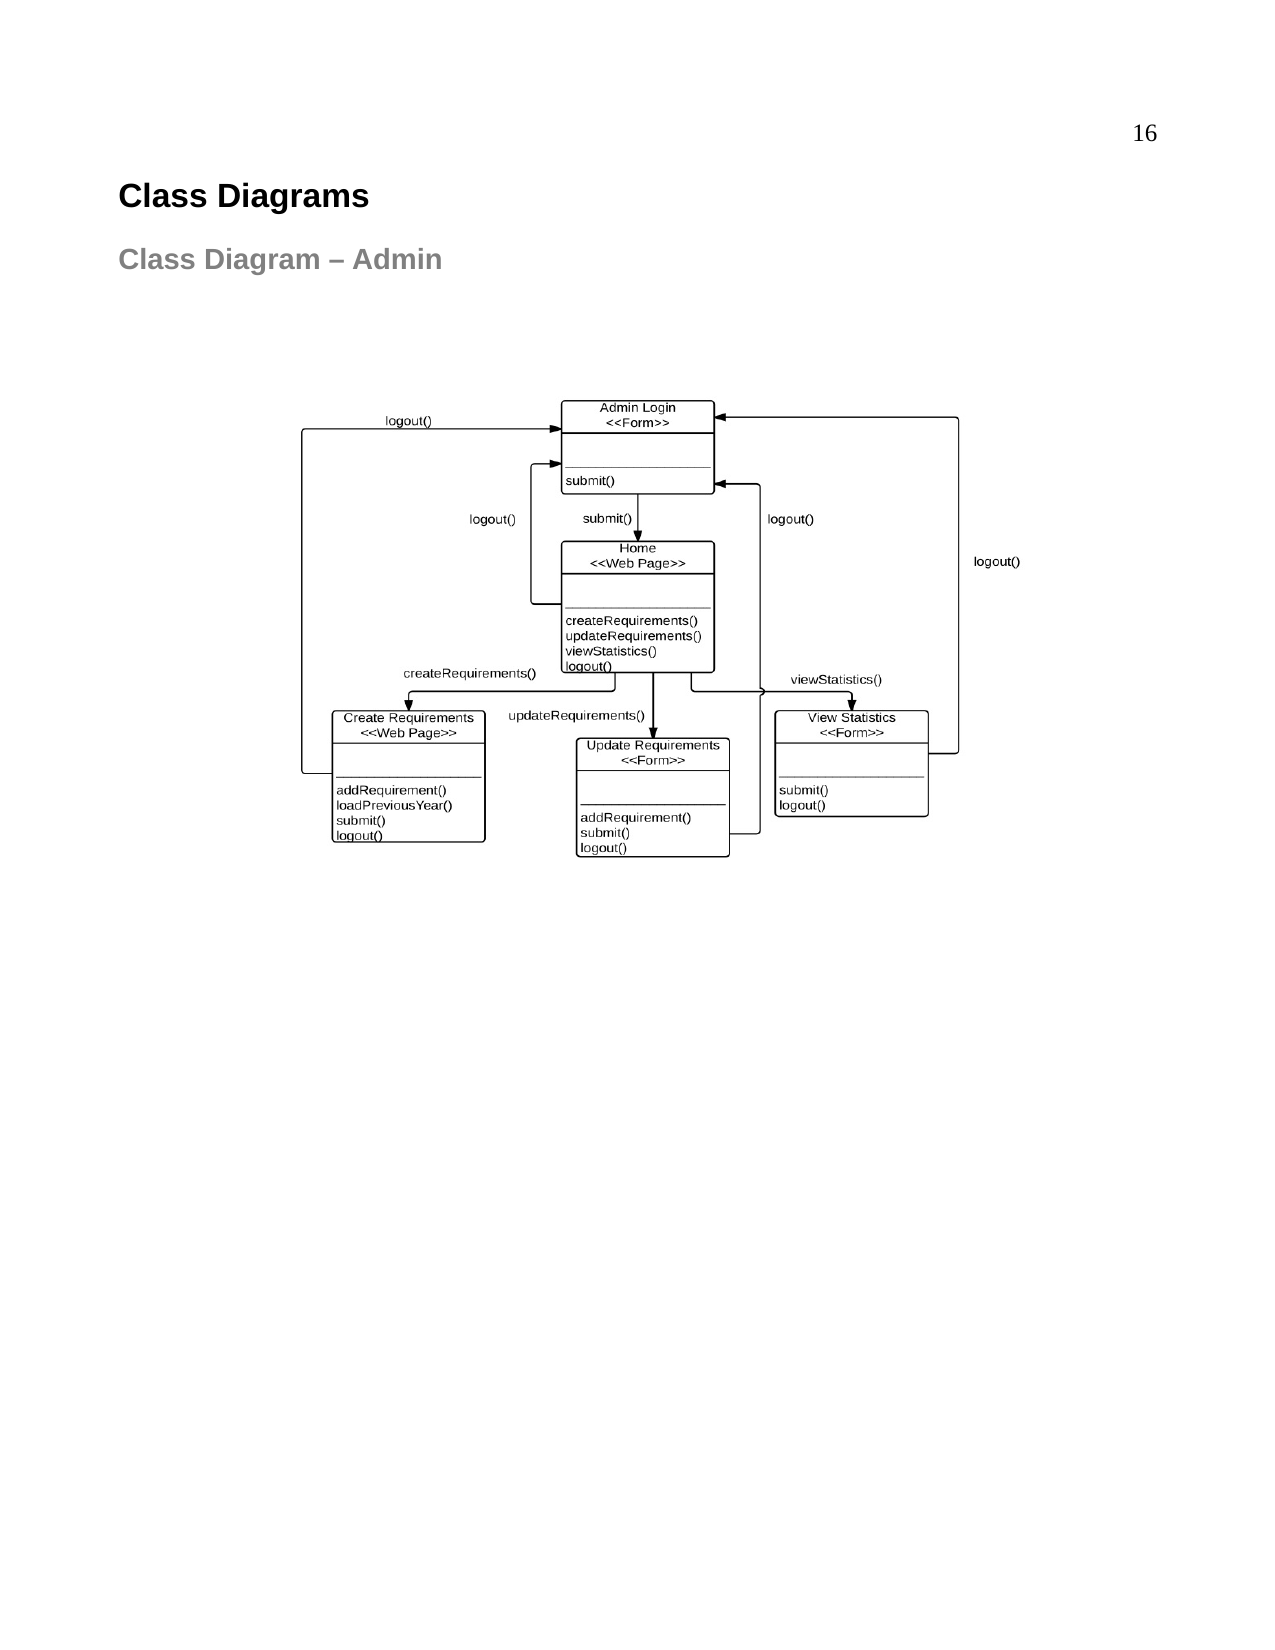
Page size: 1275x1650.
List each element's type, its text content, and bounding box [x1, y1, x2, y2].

subtitle Class Diagram – Admin [118, 242, 1157, 276]
subtitle Class Diagrams [118, 176, 1157, 215]
picture [118, 288, 1157, 1525]
